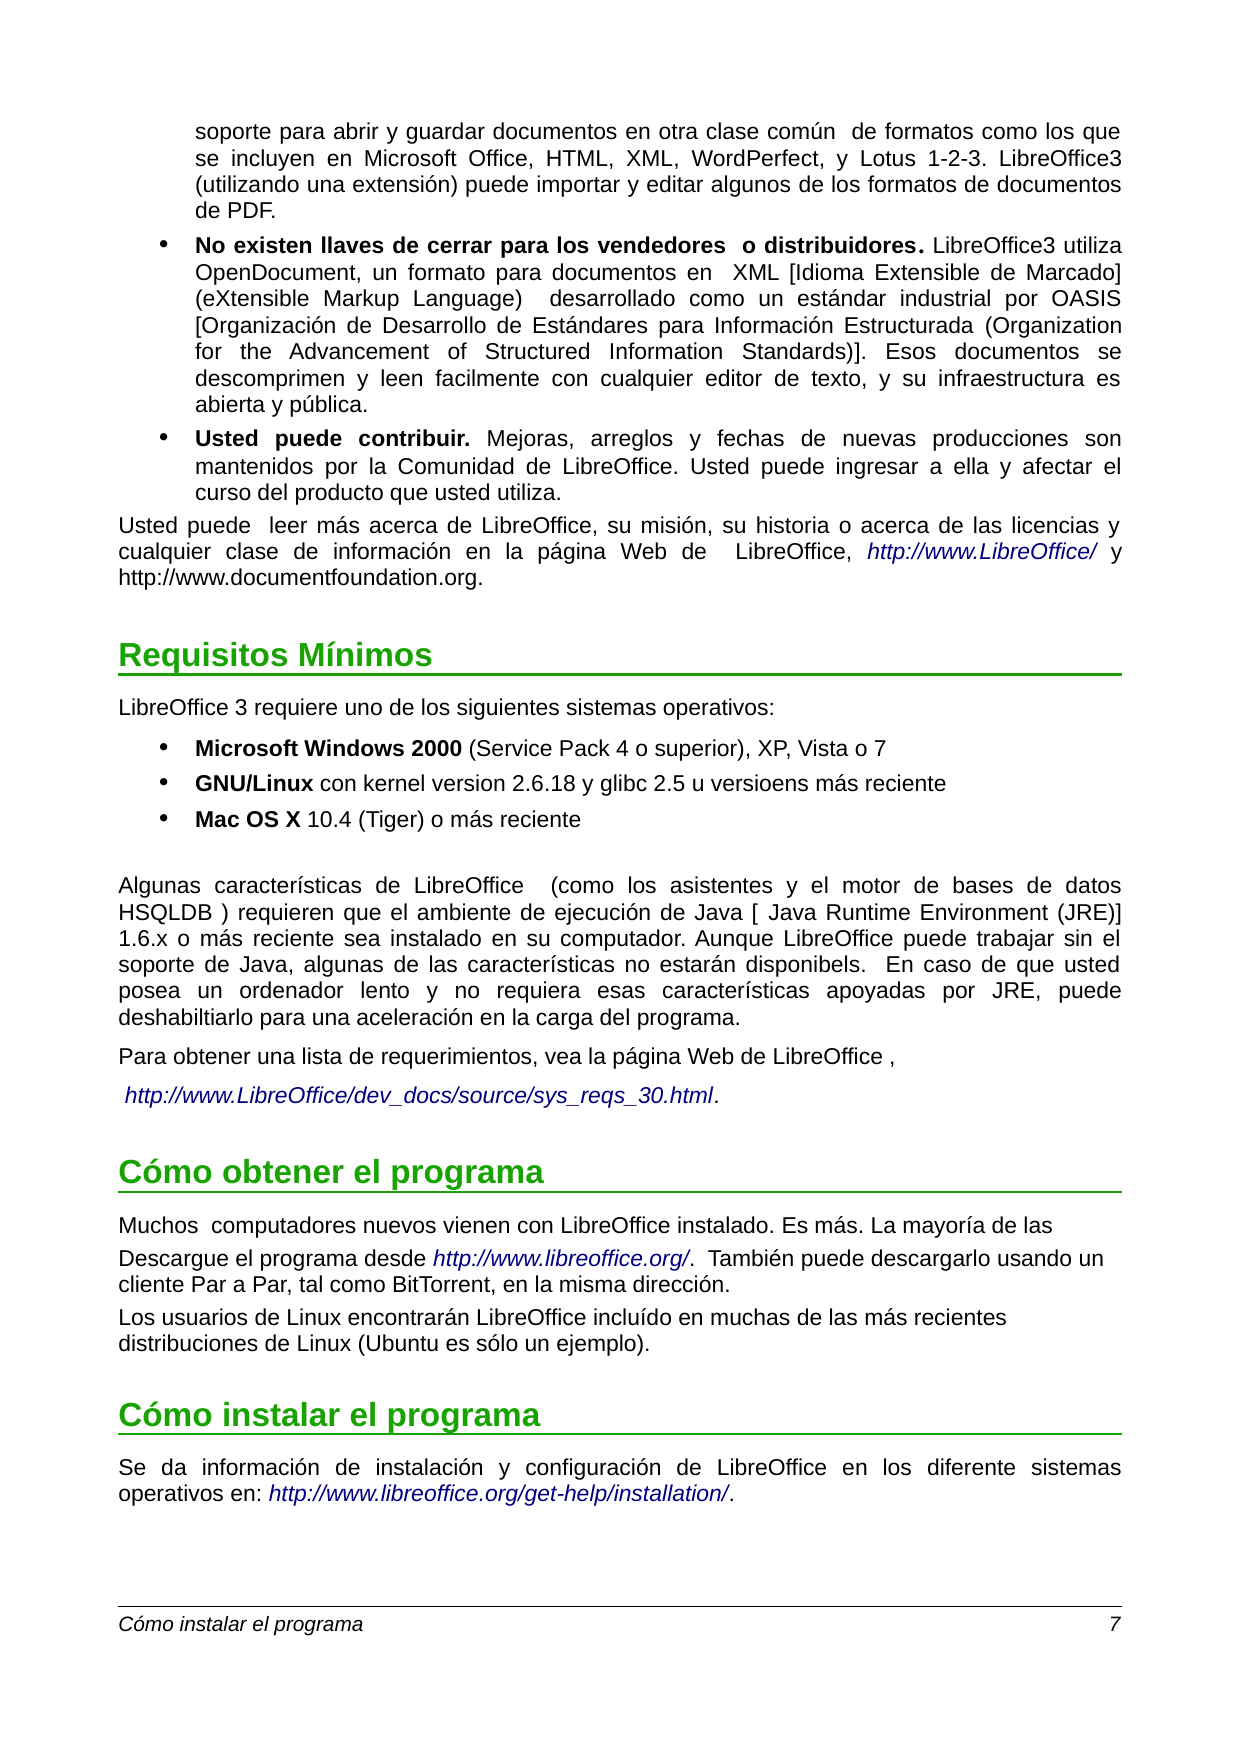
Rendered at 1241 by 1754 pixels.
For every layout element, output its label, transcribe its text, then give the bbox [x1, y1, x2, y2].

text LibreOffice 3 requiere uno de los siguientes sistemas operativos: [118, 694, 1122, 721]
list GNU/Linux con kernel version 2.6.18 y glibc 2.5 u versioens más reciente [156, 769, 1122, 798]
subtitle Requisitos Mínimos [118, 635, 1122, 673]
list Microsoft Windows 2000 (Service Pack 4 o superior), XP, Vista o 7 [156, 733, 1122, 762]
subtitle Cómo obtener el programa [118, 1152, 1122, 1191]
list No existen llaves de cerrar para los vendedores o distribuidores. LibreOffice3 utiliza OpenDocument, un formato para documentos en XML [Idioma Extensible de Marcado] (eXtensible Markup Language) desarrollado como un estándar industrial por OASIS [Organización de Desarrollo de Estándares para Información Estructurada (Organization for the Advancement of Structured Information Standards)]. Esos documentos se descomprimen y leen facilmente con cualquier editor de texto, y su infraestructura es abierta y pública. [156, 230, 1122, 417]
text Algunas características de LibreOffice (como los asistentes y el motor de bases de datos HSQLDB ) requieren que el ambiente de ejecución de Java [ Java Runtime Environment (JRE)] 1.6.x o más reciente sea instalado en su computador. Aunque LibreOffice puede trabajar sin el soporte de Java, algunas de las características no estarán disponibels. En caso de que usted posea un ordenador lento y no requiera esas características apoyadas por JRE, puede deshabiltiarlo para una aceleración en la carga del programa. [118, 872, 1122, 1030]
text Se da información de instalación y configuración de LibreOffice en los diferente sistemas operativos en: http://www.libreoffice.org/get-help/installation/. [118, 1454, 1122, 1507]
list Mac OS X 10.4 (Tiger) o más reciente [156, 804, 1122, 833]
text Para obtener una lista de requerimientos, vea la página Web de LibreOffice , [118, 1043, 1122, 1069]
list Muchos computadores nuevos vienen con LibreOffice instalado. Es más. La mayoría de las [118, 1212, 1122, 1238]
subtitle Cómo instalar el programa [118, 1395, 1122, 1433]
text Usted puede leer más acerca de LibreOffice, su misión, su historia o acerca de las licencias y cualquier clase de información en la página Web de LibreOffice, http://www.LibreOffice/ y http://www.documentfoundation.org. [118, 512, 1122, 591]
list Los usuarios de Linux encontrarán LibreOffice incluído en muchas de las más recientes distribuciones de Linux (Ubuntu es sólo un ejemplo). [118, 1304, 1122, 1356]
list Usted puede contribuir. Mejoras, arreglos y fechas de nuevas producciones son mantenidos por la Comunidad de LibreOffice. Usted puede ingresar a ella y afectar el curso del producto que usted utiliza. [156, 423, 1122, 505]
text http://www.LibreOffice/dev_docs/source/sys_reqs_30.html. [118, 1082, 1122, 1108]
list Descargue el programa desde http://www.libreoffice.org/. También puede descargarlo usando un cliente Par a Par, tal como BitTorrent, en la misma dirección. [118, 1244, 1122, 1297]
list soporte para abrir y guardar documentos en otra clase común de formatos como los que se incluyen en Microsoft Office, HTML, XML, WordPerfect, y Lotus 1-2-3. LibreOffice3 (utilizando una extensión) puede importar y editar algunos de los formatos de documentos de PDF. [156, 118, 1122, 223]
